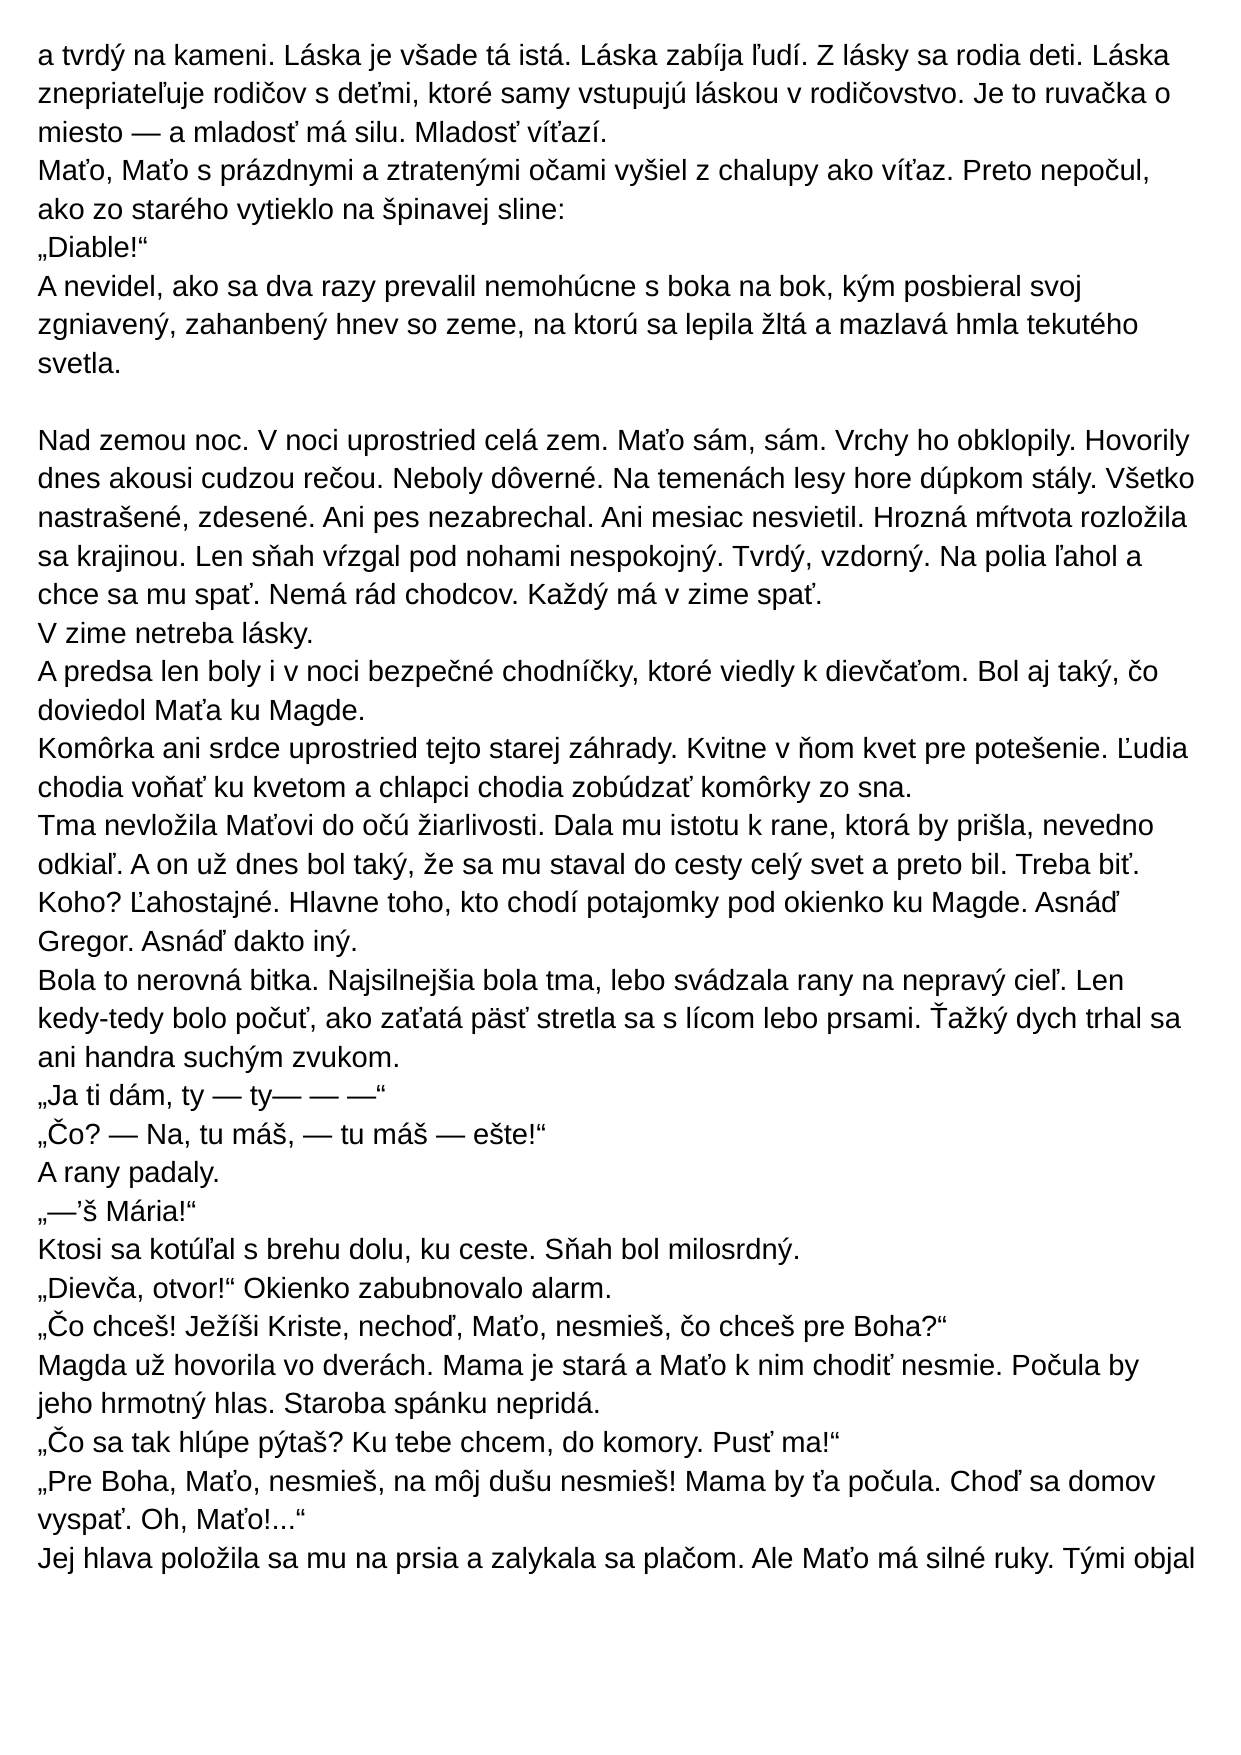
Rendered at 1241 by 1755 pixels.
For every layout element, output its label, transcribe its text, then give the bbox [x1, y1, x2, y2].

text Jej hlava položila sa mu na prsia a zalykala sa plačom. Ale Maťo má silné ruky. Tými objal [37, 1541, 1203, 1574]
text a tvrdý na kameni. Láska je všade tá istá. Láska zabíja ľudí. Z lásky sa rodia deti. Láska znepriateľuje rodičov s deťmi, ktoré samy vstupujú láskou v rodičovstvo. Je to ruvačka o miesto — a mladosť má silu. Mladosť víťazí. [37, 37, 1203, 148]
text „Dievča, otvor!“ Okienko zabubnovalo alarm. [37, 1271, 1203, 1304]
text V zime netreba lásky. [37, 616, 1203, 649]
text „Čo? — Na, tu máš, — tu máš — ešte!“ [37, 1117, 1203, 1150]
text „Pre Boha, Maťo, nesmieš, na môj dušu nesmieš! Mama by ťa počula. Choď sa domov vyspať. Oh, Maťo!...“ [37, 1463, 1203, 1536]
text Magda už hovorila vo dverách. Mama je stará a Maťo k nim chodiť nesmie. Počula by jeho hrmotný hlas. Staroba spánku nepridá. [37, 1348, 1203, 1420]
text A predsa len boly i v noci bezpečné chodníčky, ktoré viedly k dievčaťom. Bol aj taký, čo doviedol Maťa ku Magde. [37, 654, 1203, 726]
text „Diable!“ [37, 230, 1203, 264]
text Tma nevložila Maťovi do očú žiarlivosti. Dala mu istotu k rane, ktorá by prišla, nevedno odkiaľ. A on už dnes bol taký, že sa mu staval do cesty celý svet a preto bil. Treba biť. Koho? Ľahostajné. Hlavne toho, kto chodí potajomky pod okienko ku Magde. Asnáď Gregor. Asnáď dakto iný. [37, 808, 1203, 957]
text „Čo sa tak hlúpe pýtaš? Ku tebe chcem, do komory. Pusť ma!“ [37, 1425, 1203, 1458]
text Bola to nerovná bitka. Najsilnejšia bola tma, lebo svádzala rany na nepravý cieľ. Len kedy-tedy bolo počuť, ako zaťatá päsť stretla sa s lícom lebo prsami. Ťažký dych trhal sa ani handra suchým zvukom. [37, 962, 1203, 1073]
text A nevidel, ako sa dva razy prevalil nemohúcne s boka na bok, kým posbieral svoj zgniavený, zahanbený hnev so zeme, na ktorú sa lepila žltá a mazlavá hmla tekutého svetla. [37, 269, 1203, 379]
text Maťo, Maťo s prázdnymi a ztratenými očami vyšiel z chalupy ako víťaz. Preto nepočul, ako zo starého vytieklo na špinavej sline: [37, 153, 1203, 225]
text Ktosi sa kotúľal s brehu dolu, ku ceste. Sňah bol milosrdný. [37, 1232, 1203, 1266]
text Komôrka ani srdce uprostried tejto starej záhrady. Kvitne v ňom kvet pre potešenie. Ľudia chodia voňať ku kvetom a chlapci chodia zobúdzať komôrky zo sna. [37, 731, 1203, 803]
text „Ja ti dám, ty — ty— — —“ [37, 1078, 1203, 1112]
text A rany padaly. [37, 1155, 1203, 1189]
text „—’š Mária!“ [37, 1194, 1203, 1227]
text „Čo chceš! Ježíši Kriste, nechoď, Maťo, nesmieš, čo chceš pre Boha?“ [37, 1309, 1203, 1343]
text Nad zemou noc. V noci uprostried celá zem. Maťo sám, sám. Vrchy ho obklopily. Hovorily dnes akousi cudzou rečou. Neboly dôverné. Na temenách lesy hore dúpkom stály. Všetko nastrašené, zdesené. Ani pes nezabrechal. Ani mesiac nesvietil. Hrozná mŕtvota rozložila sa krajinou. Len sňah vŕzgal pod nohami nespokojný. Tvrdý, vzdorný. Na polia ľahol a chce sa mu spať. Nemá rád chodcov. Každý má v zime spať. [37, 423, 1203, 611]
